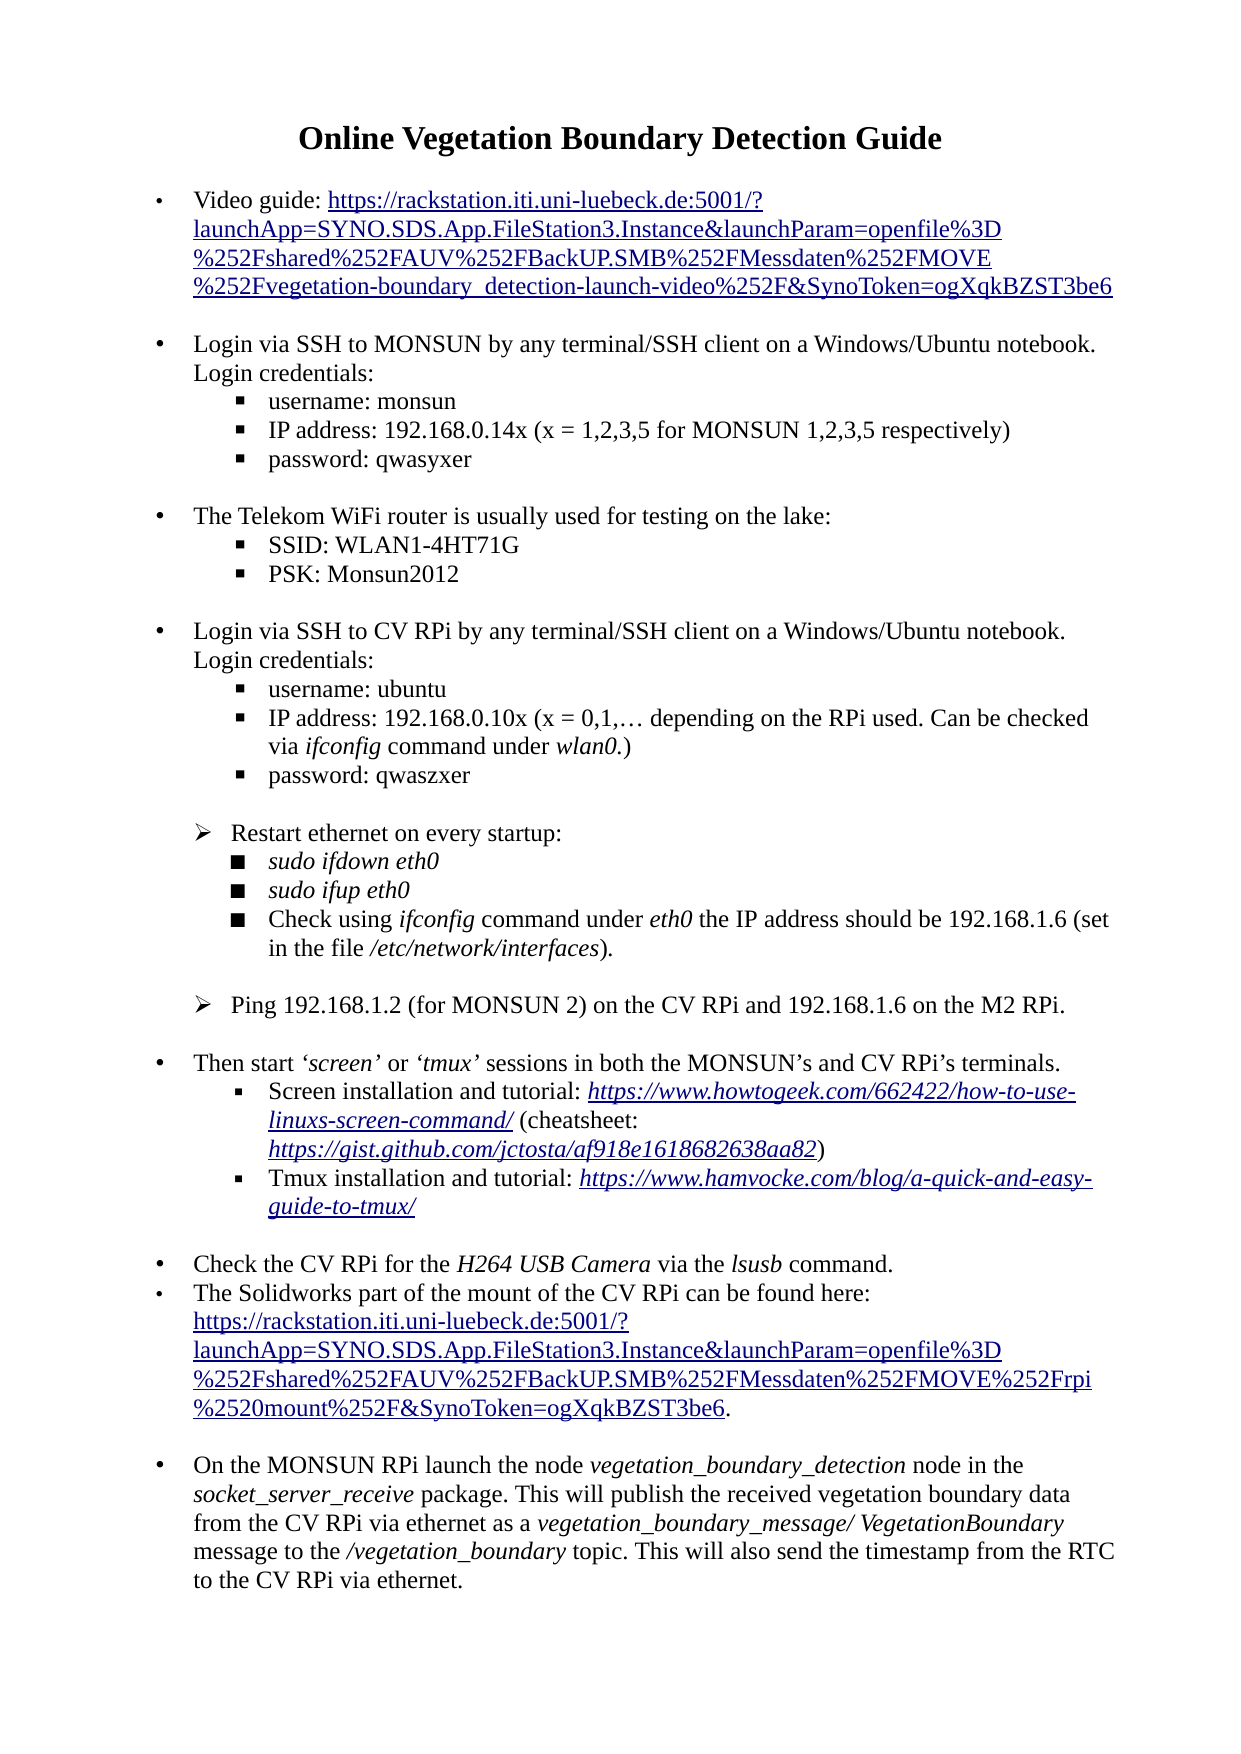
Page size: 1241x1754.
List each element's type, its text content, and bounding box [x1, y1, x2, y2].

list IP address: 192.168.0.10x (x = 0,1,… depending on the RPi used. Can be checked via ifconfig command under wlan0.) [231, 703, 1122, 760]
list PSK: Monsun2012 [231, 559, 1122, 588]
list SSID: WLAN1-4HT71G [231, 530, 1122, 559]
list username: ubuntu [231, 674, 1122, 703]
list Tmux installation and tutorial: https://www.hamvocke.com/blog/a-quick-and-easy-guide-to-tmux/ [231, 1163, 1122, 1220]
list password: qwasyxer [231, 444, 1122, 473]
list Restart ethernet on every startup: [193, 818, 1122, 846]
list Ping 192.168.1.2 (for MONSUN 2) on the CV RPi and 192.168.1.6 on the M2 RPi. [193, 990, 1122, 1019]
list Then start ‘screen’ or ‘tmux’ sessions in both the MONSUN’s and CV RPi’s terminals. [156, 1048, 1122, 1076]
list Screen installation and tutorial: https://www.howtogeek.com/662422/how-to-use-linuxs-screen-command/ (cheatsheet: https://gist.github.com/jctosta/af918e1618682638aa82) [231, 1076, 1122, 1163]
list sudo ifdown eth0 [231, 846, 1122, 875]
list password: qwaszxer [231, 760, 1122, 789]
list Login via SSH to MONSUN by any terminal/SSH client on a Windows/Ubuntu notebook. Login credentials: [156, 329, 1122, 386]
list Login via SSH to CV RPi by any terminal/SSH client on a Windows/Ubuntu notebook. Login credentials: [156, 616, 1122, 674]
list IP address: 192.168.0.14x (x = 1,2,3,5 for MONSUN 1,2,3,5 respectively) [231, 415, 1122, 444]
list username: monsun [231, 386, 1122, 415]
list The Solidworks part of the mount of the CV RPi can be found here: https://rackstation.iti.uni-luebeck.de:5001/?launchApp=SYNO.SDS.App.FileStation3.Instance&launchParam=openfile%3D%252Fshared%252FAUV%252FBackUP.SMB%252FMessdaten%252FMOVE%252Frpi%2520mount%252F&SynoToken=ogXqkBZST3be6. [156, 1278, 1122, 1421]
list Check using ifconfig command under eth0 the IP address should be 192.168.1.6 (set in the file /etc/network/interfaces). [231, 904, 1122, 961]
list On the MONSUN RPi launch the node vegetation_boundary_detection node in the socket_server_receive package. This will publish the received vegetation boundary data from the CV RPi via ethernet as a vegetation_boundary_message/ VegetationBoundary message to the /vegetation_boundary topic. This will also send the timestamp from the RTC to the CV RPi via ethernet. [156, 1450, 1122, 1594]
list The Telekom WiFi router is usually used for testing on the lake: [156, 501, 1122, 530]
list sudo ifup eth0 [231, 875, 1122, 904]
list Check the CV RPi for the H264 USB Camera via the lsusb command. [156, 1249, 1122, 1278]
list Video guide: https://rackstation.iti.uni-luebeck.de:5001/?launchApp=SYNO.SDS.App.FileStation3.Instance&launchParam=openfile%3D%252Fshared%252FAUV%252FBackUP.SMB%252FMessdaten%252FMOVE%252Fvegetation-boundary_detection-launch-video%252F&SynoToken=ogXqkBZST3be6 [156, 185, 1122, 300]
text Online Vegetation Boundary Detection Guide [118, 118, 1122, 156]
